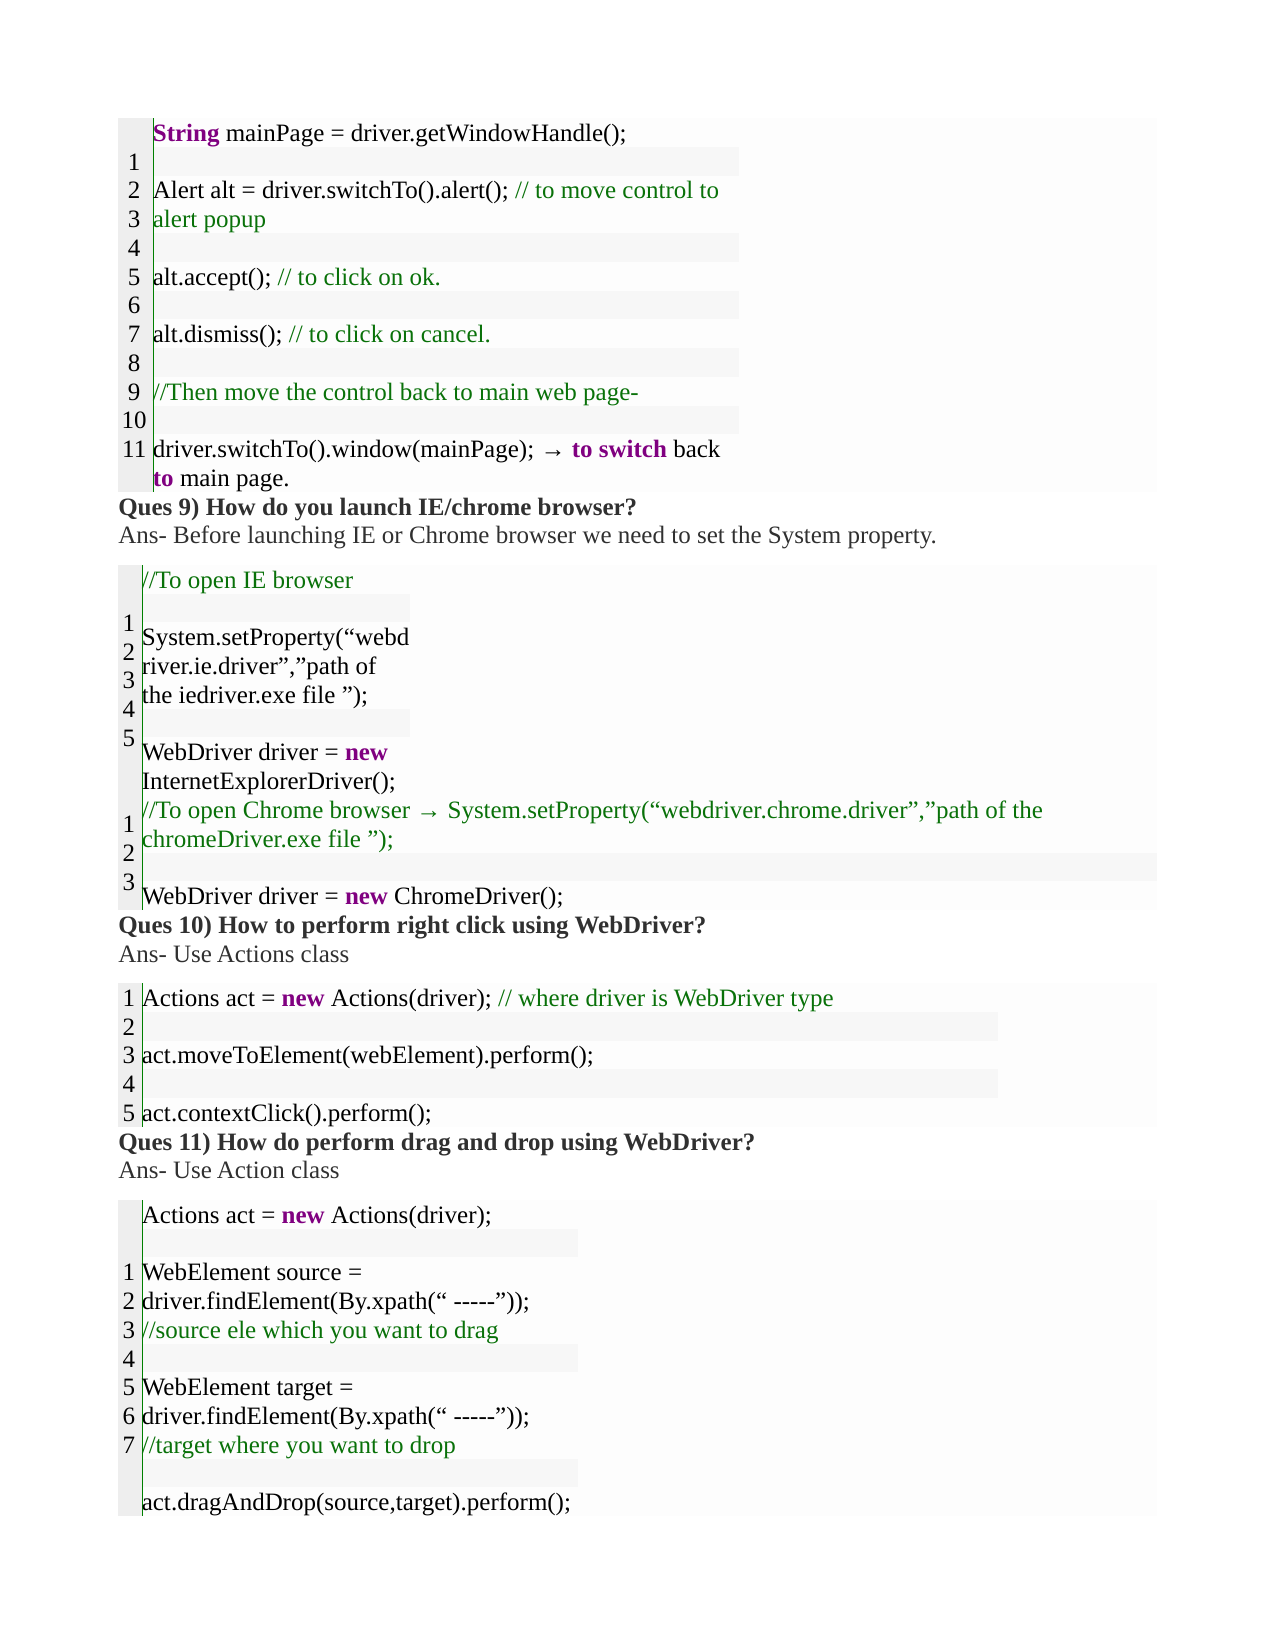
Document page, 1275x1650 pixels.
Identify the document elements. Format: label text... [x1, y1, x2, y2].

table_header 1 2 3 4 5 6 7 8 9 10 11 [118, 118, 153, 492]
table_header 1 2 3 4 5 6 7 [118, 1200, 142, 1516]
text Ques 9) How do you launch IE/chrome browser? [118, 492, 1157, 521]
table_header 1 2 3 4 5 [118, 565, 142, 795]
text Ques 11) How do perform drag and drop using WebDriver? [118, 1127, 1157, 1156]
table_header 1 2 3 [118, 795, 142, 910]
text Ans- Before launching IE or Chrome browser we need to set the System property. [118, 521, 1157, 549]
text Ans- Use Actions class [118, 939, 1157, 967]
text Ans- Use Action class [118, 1156, 1157, 1184]
text Ques 10) How to perform right click using WebDriver? [118, 910, 1157, 939]
table_header 1 2 3 4 5 [118, 983, 142, 1127]
